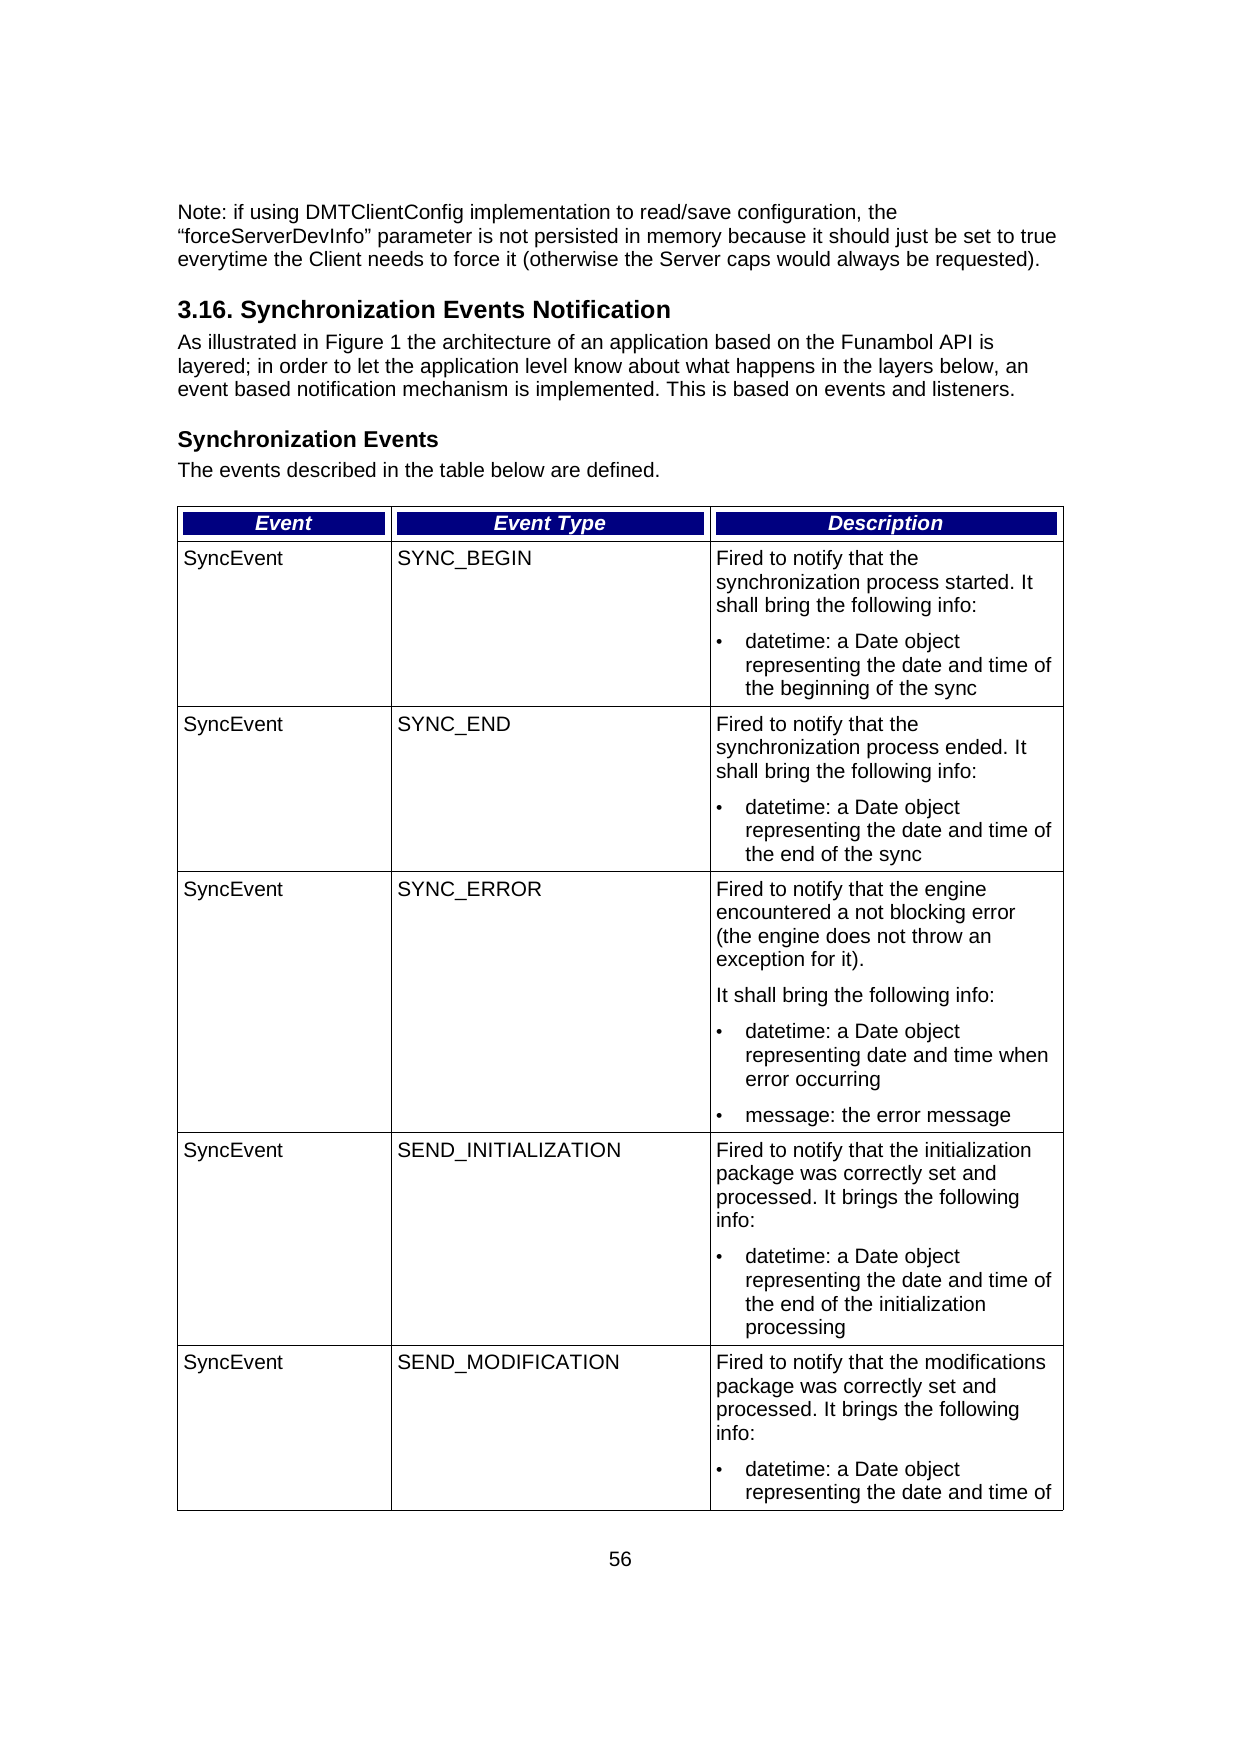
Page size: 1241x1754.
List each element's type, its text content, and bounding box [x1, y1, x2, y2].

table_cell Fired to notify that the synchronization process ended. It shall bring the following info: datetime: a Date object representing the date and time of the end of the sync [711, 707, 1063, 871]
table_cell SEND_INITIALIZATION [392, 1133, 710, 1345]
table_cell SYNC_BEGIN [392, 542, 710, 706]
table_header Event Type [392, 507, 710, 541]
table_cell Fired to notify that the engine encountered a not blocking error (the engine does not throw an exception for it). It shall bring the following info: datetime: a Date object representing date and time when error occurring message: the error message [711, 872, 1063, 1132]
table_cell SyncEvent [178, 1133, 391, 1345]
subtitle Synchronization Events [177, 426, 1063, 452]
table_cell SEND_MODIFICATION [392, 1346, 710, 1510]
table_header Description [711, 507, 1063, 541]
table_cell Fired to notify that the initialization package was correctly set and processed. It brings the following info: datetime: a Date object representing the date and time of the end of the initialization processing [711, 1133, 1063, 1345]
text Note: if using DMTClientConfig implementation to read/save configuration, the “forceServerDevInfo” parameter is not persisted in memory because it should just be set to true everytime the Client needs to force it (otherwise the Server caps would always be requested). [177, 201, 1063, 271]
table_cell SyncEvent [178, 707, 391, 871]
text The events described in the table below are defined. [177, 458, 1063, 482]
table_cell Fired to notify that the synchronization process started. It shall bring the following info: datetime: a Date object representing the date and time of the beginning of the sync [711, 542, 1063, 706]
text As illustrated in Figure 1 the architecture of an application based on the Funambol API is layered; in order to let the application level know about what happens in the layers below, an event based notification mechanism is implemented. This is based on events and listeners. [177, 331, 1063, 401]
table_cell Fired to notify that the modifications package was correctly set and processed. It brings the following info: datetime: a Date object representing the date and time of [711, 1346, 1063, 1510]
subtitle Synchronization Events Notification [177, 296, 1063, 324]
table_cell SYNC_END [392, 707, 710, 871]
table_cell SyncEvent [178, 872, 391, 1132]
table_header Event [178, 507, 391, 541]
table_cell SyncEvent [178, 1346, 391, 1510]
table_cell SYNC_ERROR [392, 872, 710, 1132]
table_cell SyncEvent [178, 542, 391, 706]
